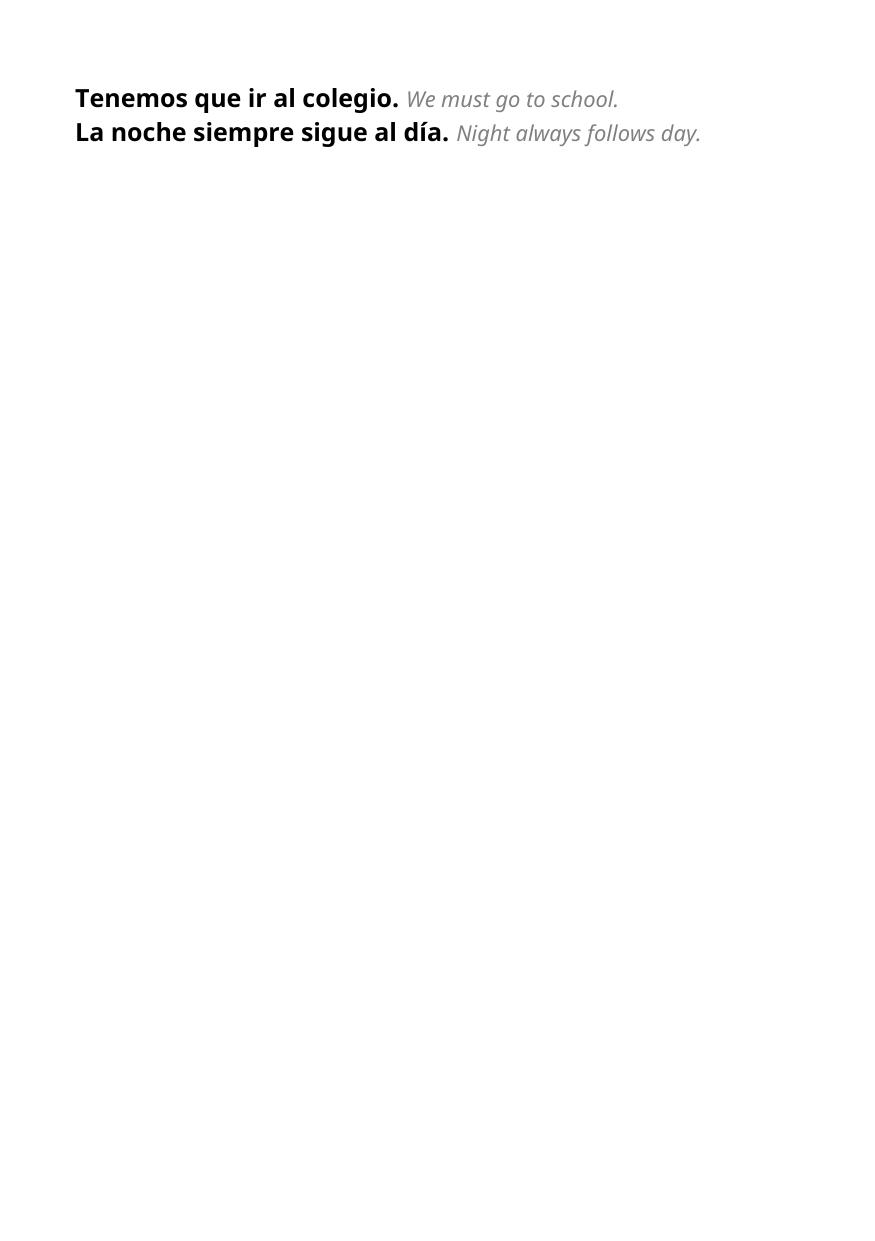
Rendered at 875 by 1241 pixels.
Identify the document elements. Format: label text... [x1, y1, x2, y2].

text La noche siempre sigue al día. Night always follows day. [75, 115, 799, 149]
text Tenemos que ir al colegio. We must go to school. [75, 81, 799, 115]
